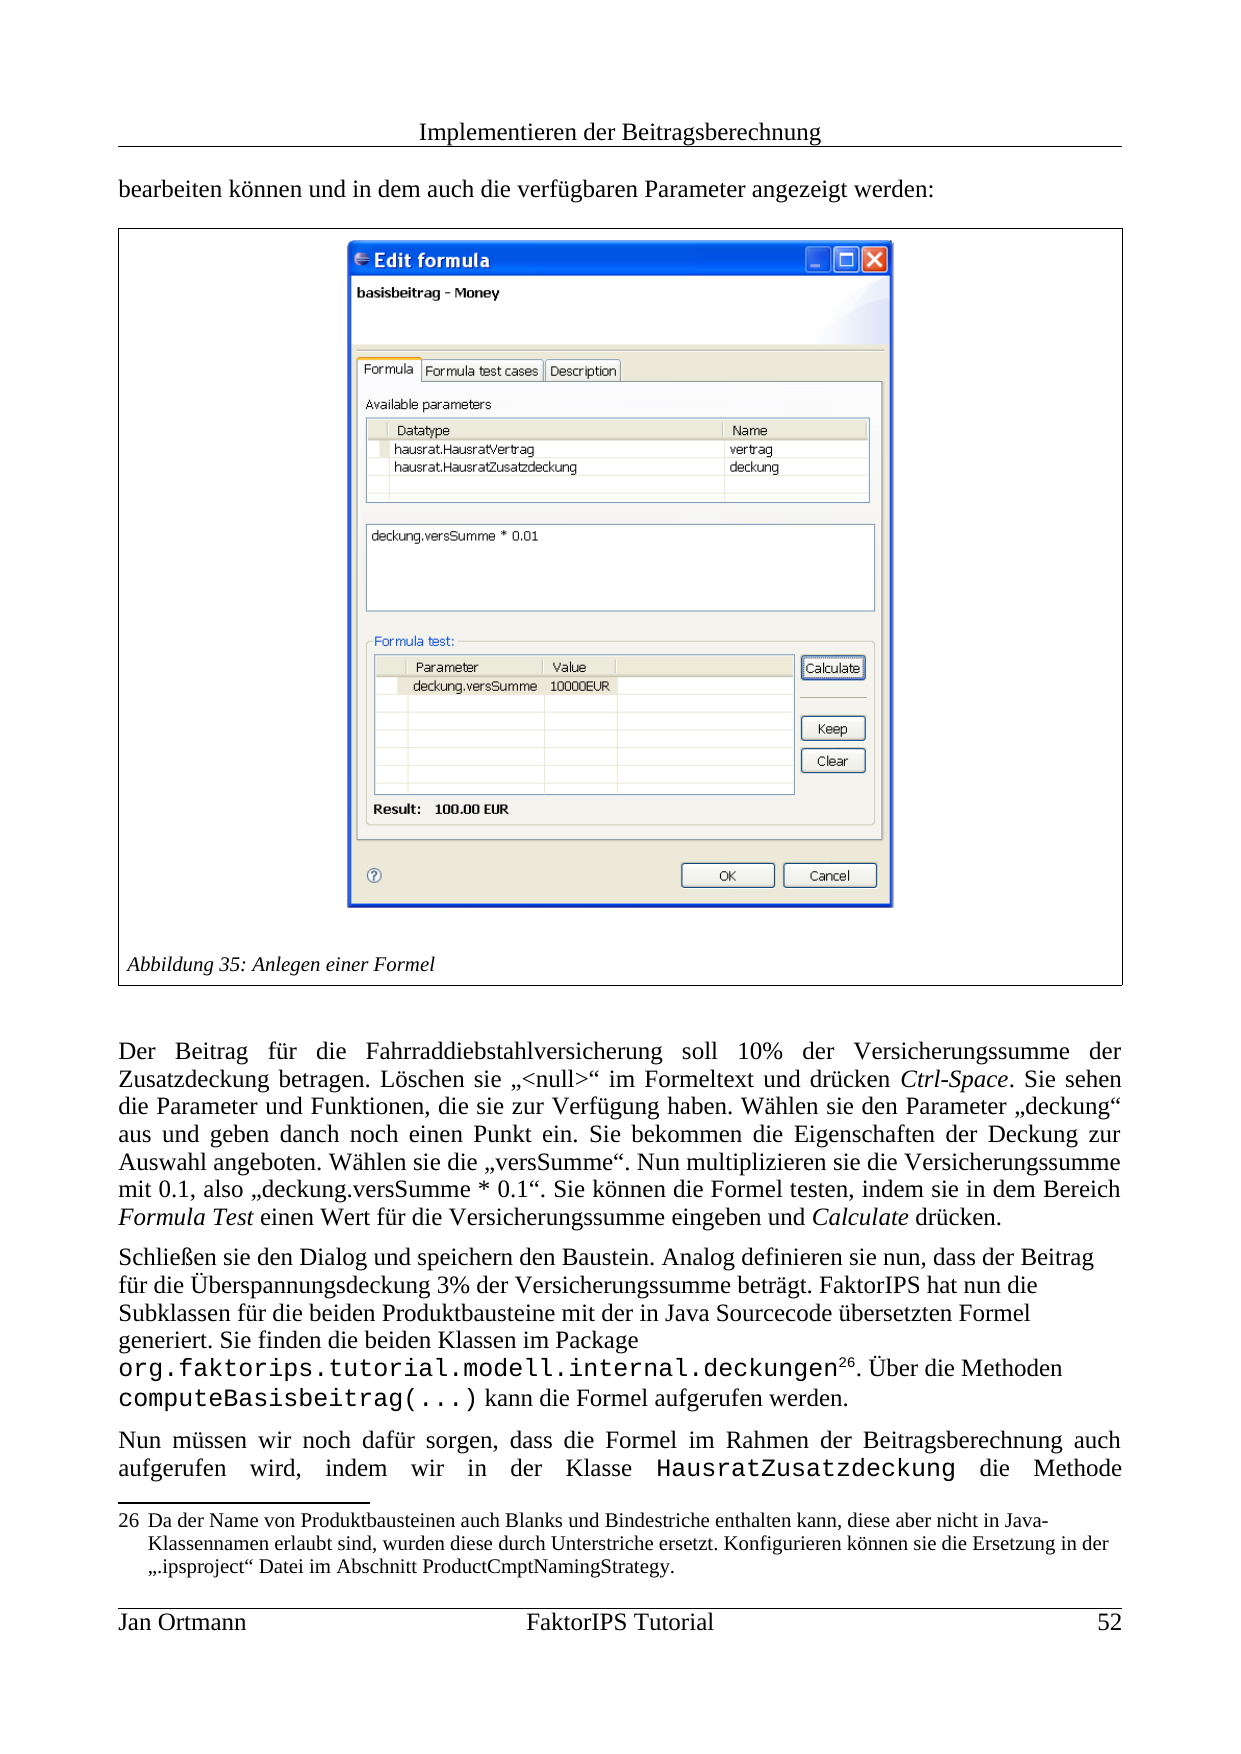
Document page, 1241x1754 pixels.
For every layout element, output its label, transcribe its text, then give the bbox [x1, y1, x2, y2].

text Der Beitrag für die Fahrraddiebstahlversicherung soll 10% der Versicherungssumme der Zusatzdeckung betragen. Löschen sie „<null>“ im Formeltext und drücken Ctrl-Space. Sie sehen die Parameter und Funktionen, die sie zur Verfügung haben. Wählen sie den Parameter „deckung“ aus und geben danch noch einen Punkt ein. Sie bekommen die Eigenschaften der Deckung zur Auswahl angeboten. Wählen sie die „versSumme“. Nun multiplizieren sie die Versicherungssumme mit 0.1, also „deckung.versSumme * 0.1“. Sie können die Formel testen, indem sie in dem Bereich Formula Test einen Wert für die Versicherungssumme eingeben und Calculate drücken. [118, 1037, 1122, 1231]
text bearbeiten können und in dem auch die verfügbaren Parameter angezeigt werden: [118, 175, 1122, 203]
text Schließen sie den Dialog und speichern den Baustein. Analog definieren sie nun, dass der Beitrag für die Überspannungsdeckung 3% der Versicherungssumme beträgt. FaktorIPS hat nun die Subklassen für die beiden Produktbausteine mit der in Java Sourcecode übersetzten Formel generiert. Sie finden die beiden Klassen im Package org.faktorips.tutorial.modell.internal.deckungen. Über die Methoden computeBasisbeitrag(...) kann die Formel aufgerufen werden. [118, 1243, 1122, 1414]
picture [343, 236, 897, 913]
text Abbildung 35: Anlegen einer Formel [127, 953, 1113, 976]
text Da der Name von Produktbausteinen auch Blanks und Bindestriche enthalten kann, diese aber nicht in Java-Klassennamen erlaubt sind, wurden diese durch Unterstriche ersetzt. Konfigurieren können sie die Ersetzung in der „.ipsproject“ Datei im Abschnitt ProductCmptNamingStrategy. [118, 1509, 1122, 1578]
text Nun müssen wir noch dafür sorgen, dass die Formel im Rahmen der Beitragsberechnung auch aufgerufen wird, indem wir in der Klasse HausratZusatzdeckung die Methode [118, 1426, 1122, 1484]
